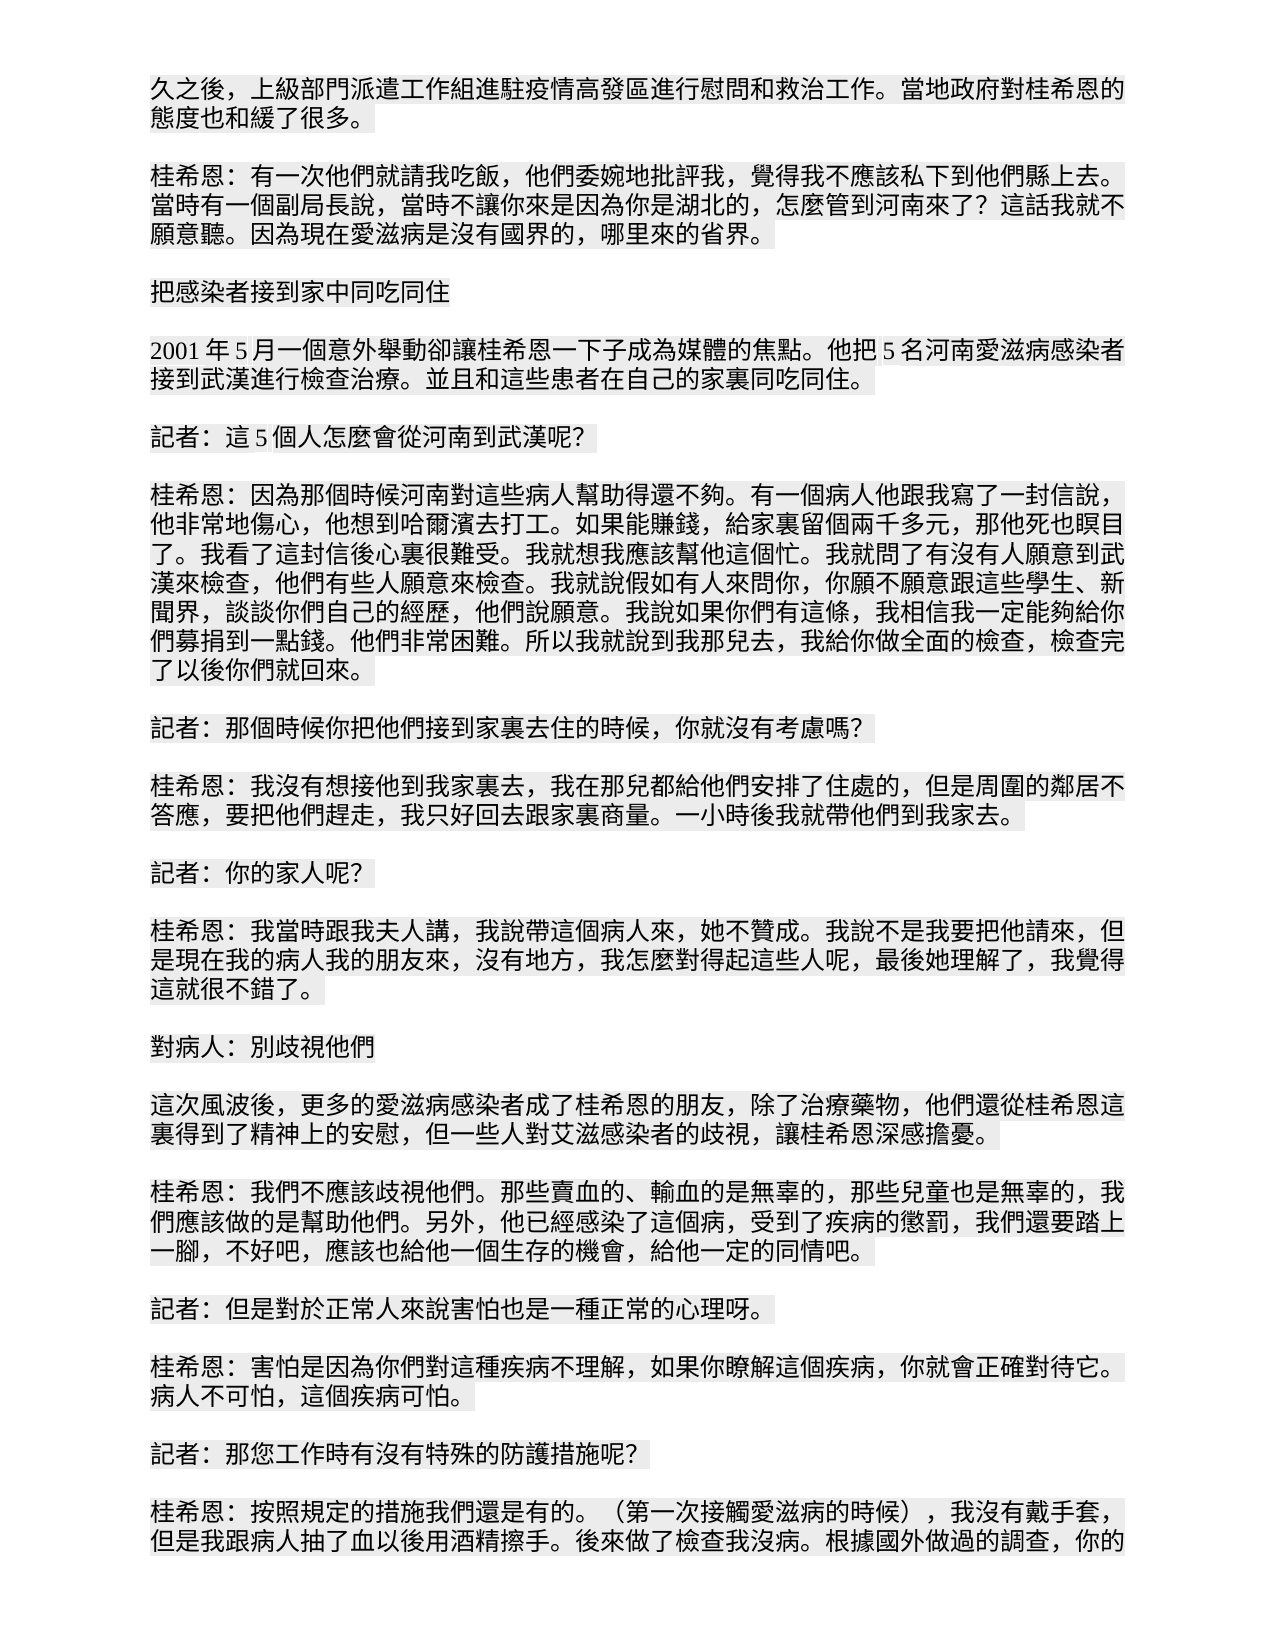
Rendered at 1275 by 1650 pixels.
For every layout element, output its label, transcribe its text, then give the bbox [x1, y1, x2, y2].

text 我講的那張照片(桂希恩在河南村莊)請見底下網址. 我們這網站莫名其妙不讓我貼有 s0hu的字眼,所以得把 so hu 之間的空格消除才是正確網址. 陳真 ============== http://health.so hu.com/20040909/n221956230.shtml 中國愛滋病高發區的最早發現者--桂希恩 2004年9月9日10:48 來源: CCTV央視國際 桂希恩：中國愛滋病高發區的最早發現者 桂希恩在河南村莊(圖略) 今年2月28日，歐洲銀行家馬丁•哥頓來到武漢，將2003年度愛滋病預防國際最高獎“貝利—馬丁”獎頒給了桂希恩。 五年前，一個普通的武漢傳染病醫生揭開了中原地區愛滋病爆發流行的實情。五年時間，他克服重重阻力，尋找和救治無助的病毒感染者。為了扭轉人們的偏見，他也曾和自己的病人同吃同住。 桂希恩———這位中國愛滋病高發區的最早發現者，用行動重新詮釋一個醫生的職責。 桂希恩，1937年生，武漢大學中南醫院傳染病科主任，1999年開始在河南愛滋病高發區從事開創性的疫情調查防治工作。 2004年2月28日，歐洲銀行家馬丁•哥頓來到武漢市，將2003年度愛滋病預防的國際最高獎“貝利—馬丁”獎頒給了他，獎勵他在愛滋病防治領域的開創性工作。近日，中央電視臺《面對面》欄目記者對他進行了專訪。 桂希恩在河南村莊(圖略) 今年2月28日，歐洲銀行家馬丁•哥頓來到武漢，將2003年度愛滋病預防的國際最高獎“貝利—馬丁”獎頒給了桂希恩。 兩去河南 發現艾滋高發區 考察怪病，一去河南 桂希恩是武漢大學中南醫院一位有著40多年從醫經驗的傳染病醫生，1960年他從武漢醫學院畢業後，志願赴青海省從事地方病防治工作，一干就是16年。1976年桂希恩返回武漢後，一直從事血吸蟲病等傳染病防治和科研工作。1999年，一位來自河南的進修醫生告訴他，老家上蔡縣文樓村有許多人染了怪病相繼死亡，多年養成的職業敏感驅使桂希恩要去實地考察一番。 桂希恩：1999年的6月底，我在天津開一個全國傳染病會議，會議結束後，我回去時就在駐馬店下車，到這個縣去了，去了就找那個進修醫生的同事陳寶印，他的家就在這個村，所以他帶我到這個村子裏去了。 我去看的第一個病人叫孔留柱，有發燒、消瘦、腹瀉，口腔有真菌感染症狀，非常像愛滋病，我就給他抽了血。那一次，我只帶了11個管子，抽出11個血樣，回來做有10個HIV（愛滋病）是陽性的，我做的是過篩實驗，當時不能肯定。因為過篩實驗不能確定診斷的，按照法律的要求要做確診實驗，我就找到做確診實驗的單位。 記者：那你當時意外嗎？ 桂希恩：我非常意外，因為這個村子裏病人很多，而且這些人都是賣血的，這個問題就很嚴重了。因為他的血還可能給了別人，而且這個村賣血的人口很多，可能這個病還不局限於我發現的這幾個。我把口袋裏1600塊錢給他們，做了6個，結果這6個全是陽性。 通過這個結果，我相信那10個大概都沒有錯。把這個事情完成以後，我第二次到這個縣去了，向當地衛生局報告了。我說我發現這個地方有愛滋病，我抽11個血樣，就有10個有問題，而且這個跟賣血有關係，涉及的人很多。 我原想7月份放暑假時，帶一個醫療隊到這兒來，同時把這個病作為一個調查。結果衛生局長不同意，禁止我去，所以我後來沒去了。但是我已經認識了村民，認識了醫生，還跟那兒保持聯繫。 二去河南，結果震驚 回到武漢以後，桂希恩在焦慮中等待了兩個月時間，但河南方面沒有傳來任何消息。 記者：河南衛生局的人說，你們要來我就要干預，你就沒去了嗎？ 桂希恩：考慮了兩個多月後，我覺得，為了對這個事情負責，我應當再去。所以我就利用了那年的中秋節，又去了這個村。我帶了三個學生，我們四個人兩天抽了140多個血樣，而結果確實叫我很震驚的。超過一半的標本，我抽的標本裏頭有超過一半是陽性的。 記者：標本的選擇是隨機的嗎？ 桂希恩：願意接受的我才抽，我不能強迫任何人。從這個意義上講好像是隨機，但是願意接受的一種人是有病的。所以我這個數字肯定不代表整個村的人口。 記者：屬於一個高危人群？ 桂希恩：高危人群，超過一半是陽性，但是也已經非常可怕了。我現在看到一個更加可怕的瘟神來到這個地區了，我還擔心我見到的只是冰山一角。 秘密調查村莊疫情 上個世紀90年初開始，受經濟利益驅使，河南省某些地區非法和不規範的采血現象盛行，就在這段時間，愛滋病毒通過交叉感染在賣血者當中開始傳播，而且危及到了他們的親人。但是在桂希恩的個人調查之前，疫情發展到底如何，無人知曉。 記者：但是換一個角度來說，你不管這件事不會有人責怪你． 桂希恩：良心會責備我的。做傳染病工作的，遇到這種情況還不過問，我覺得這不是一個合格的醫生。 記者：這個事可能不歸你管了。 桂希恩：已經引起他們重視那就行了，我就不再管了，但是他們沒有任何行動，那我就認為是他們不對了。哪怕冒一點風險，我也應該去把它搞清楚些。 記者：離開時有什麼麻煩嗎？ 桂希恩：沒有，但是我那時候確實吃了一驚，主要害怕的是，要弄到政府裏頭去，我這些工作全白搞了。 在秘密狀態下，桂希恩完成了對村莊疫情的初步調查，1999年10月中旬，他將自己的發現報告給了當地政府。10月底，他又向中央主管領導寄交了自己的調查報告。 北京方面很快有了回音，桂希恩被請到中國疾病預防控制中心詳細彙報疫情調查結果，不久之後，上級部門派遣工作組進駐疫情高發區進行慰問和救治工作。當地政府對桂希恩的態度也和緩了很多。 桂希恩：有一次他們就請我吃飯，他們委婉地批評我，覺得我不應該私下到他們縣上去。當時有一個副局長說，當時不讓你來是因為你是湖北的，怎麼管到河南來了？這話我就不願意聽。因為現在愛滋病是沒有國界的，哪里來的省界。 把感染者接到家中同吃同住 2001年5月一個意外舉動卻讓桂希恩一下子成為媒體的焦點。他把5名河南愛滋病感染者接到武漢進行檢查治療。並且和這些患者在自己的家裏同吃同住。 記者：這5個人怎麼會從河南到武漢呢？ 桂希恩：因為那個時候河南對這些病人幫助得還不夠。有一個病人他跟我寫了一封信說，他非常地傷心，他想到哈爾濱去打工。如果能賺錢，給家裏留個兩千多元，那他死也瞑目了。我看了這封信後心裏很難受。我就想我應該幫他這個忙。我就問了有沒有人願意到武漢來檢查，他們有些人願意來檢查。我就說假如有人來問你，你願不願意跟這些學生、新聞界，談談你們自己的經歷，他們說願意。我說如果你們有這條，我相信我一定能夠給你們募捐到一點錢。他們非常困難。所以我就說到我那兒去，我給你做全面的檢查，檢查完了以後你們就回來。 記者：那個時候你把他們接到家裏去住的時候，你就沒有考慮嗎？ 桂希恩：我沒有想接他到我家裏去，我在那兒都給他們安排了住處的，但是周圍的鄰居不答應，要把他們趕走，我只好回去跟家裏商量。一小時後我就帶他們到我家去。 記者：你的家人呢？ 桂希恩：我當時跟我夫人講，我說帶這個病人來，她不贊成。我說不是我要把他請來，但是現在我的病人我的朋友來，沒有地方，我怎麼對得起這些人呢，最後她理解了，我覺得這就很不錯了。 對病人：別歧視他們 這次風波後，更多的愛滋病感染者成了桂希恩的朋友，除了治療藥物，他們還從桂希恩這裏得到了精神上的安慰，但一些人對艾滋感染者的歧視，讓桂希恩深感擔憂。 桂希恩：我們不應該歧視他們。那些賣血的、輸血的是無辜的，那些兒童也是無辜的，我們應該做的是幫助他們。另外，他已經感染了這個病，受到了疾病的懲罰，我們還要踏上一腳，不好吧，應該也給他一個生存的機會，給他一定的同情吧。 記者：但是對於正常人來說害怕也是一種正常的心理呀。 桂希恩：害怕是因為你們對這種疾病不理解，如果你瞭解這個疾病，你就會正確對待它。病人不可怕，這個疾病可怕。 記者：那您工作時有沒有特殊的防護措施呢？ 桂希恩：按照規定的措施我們還是有的。（第一次接觸愛滋病的時候），我沒有戴手套，但是我跟病人抽了血以後用酒精擦手。後來做了檢查我沒病。根據國外做過的調查，你的手沒有破損，給病人看病，是不會受傳染的。我願意跟病人做朋友，讓我和他之間沒有隔閡。說老實話，我們覺得他們很好，病人現在也在關心醫生。 對同事 不讓他們去抽血 記者：我知道，每次需要抽血時，都是你抽，而不讓同事去抽。這不是跟你的做法相矛盾嗎？ 桂希恩：不矛盾。有一次，就是我們抽140份血時，因為時間很緊，有一個護士和我一起抽血，結果她把自己紮了。我們回到武漢做的第一件事，就把那個病人的血拿來查了，是陰性的，所以她不可能感染。不過我想到，這樣的事以後不能再有了，萬一發生在同事們的身上，我們怎麼跟醫院、同事和他們的家庭交代？所以，以後抽血都是我一個人抽。 關於出名 獲獎後，捐出獎金 記者：你為什麼躲媒體？ 桂希恩：因為我覺得我這個人不值得報導。人怕出名豬怕壯。 記者：但是你得獎了。 桂希恩：如果這個獎是讓我申請才可以得的話，我絕對不會申請的。但是一個外國人給了這個獎，體現了人家關心中國人的愛滋病的防治事業，這種情況，我接受。 記者：但是您在還沒有領到獎金時就已經決定要把獎金捐出去。 桂希恩：我不缺錢用，他給我錢，我都用在這個上面。 另一種現象，讓他憂心 在桂希恩的促進下，那個曾經病毒肆虐的文樓村受到高度關注，去年開始村裏的愛滋病患者得到了政府的免費藥物治療和經濟救濟。但是近來，桂希恩在愛滋病高發區發現的另一種現象又讓他憂心忡忡。 桂希恩：許多新的感染者，恐怕是通過吸毒、性傳播和母嬰傳播的。我在一個高發區，晚上住一個什麼局的招待所裏，人家（性服務人員）開門進來了，到這種地步，我也感到很驚訝，這是最近的事情。 記者：這種現狀會不會讓你懷疑自己現在做這個工作的意義？ 桂希恩：我們更應該做好這個工作，不過我們在預防的時候，這方面的預防工作還要加強。 [150, 75, 1125, 1556]
